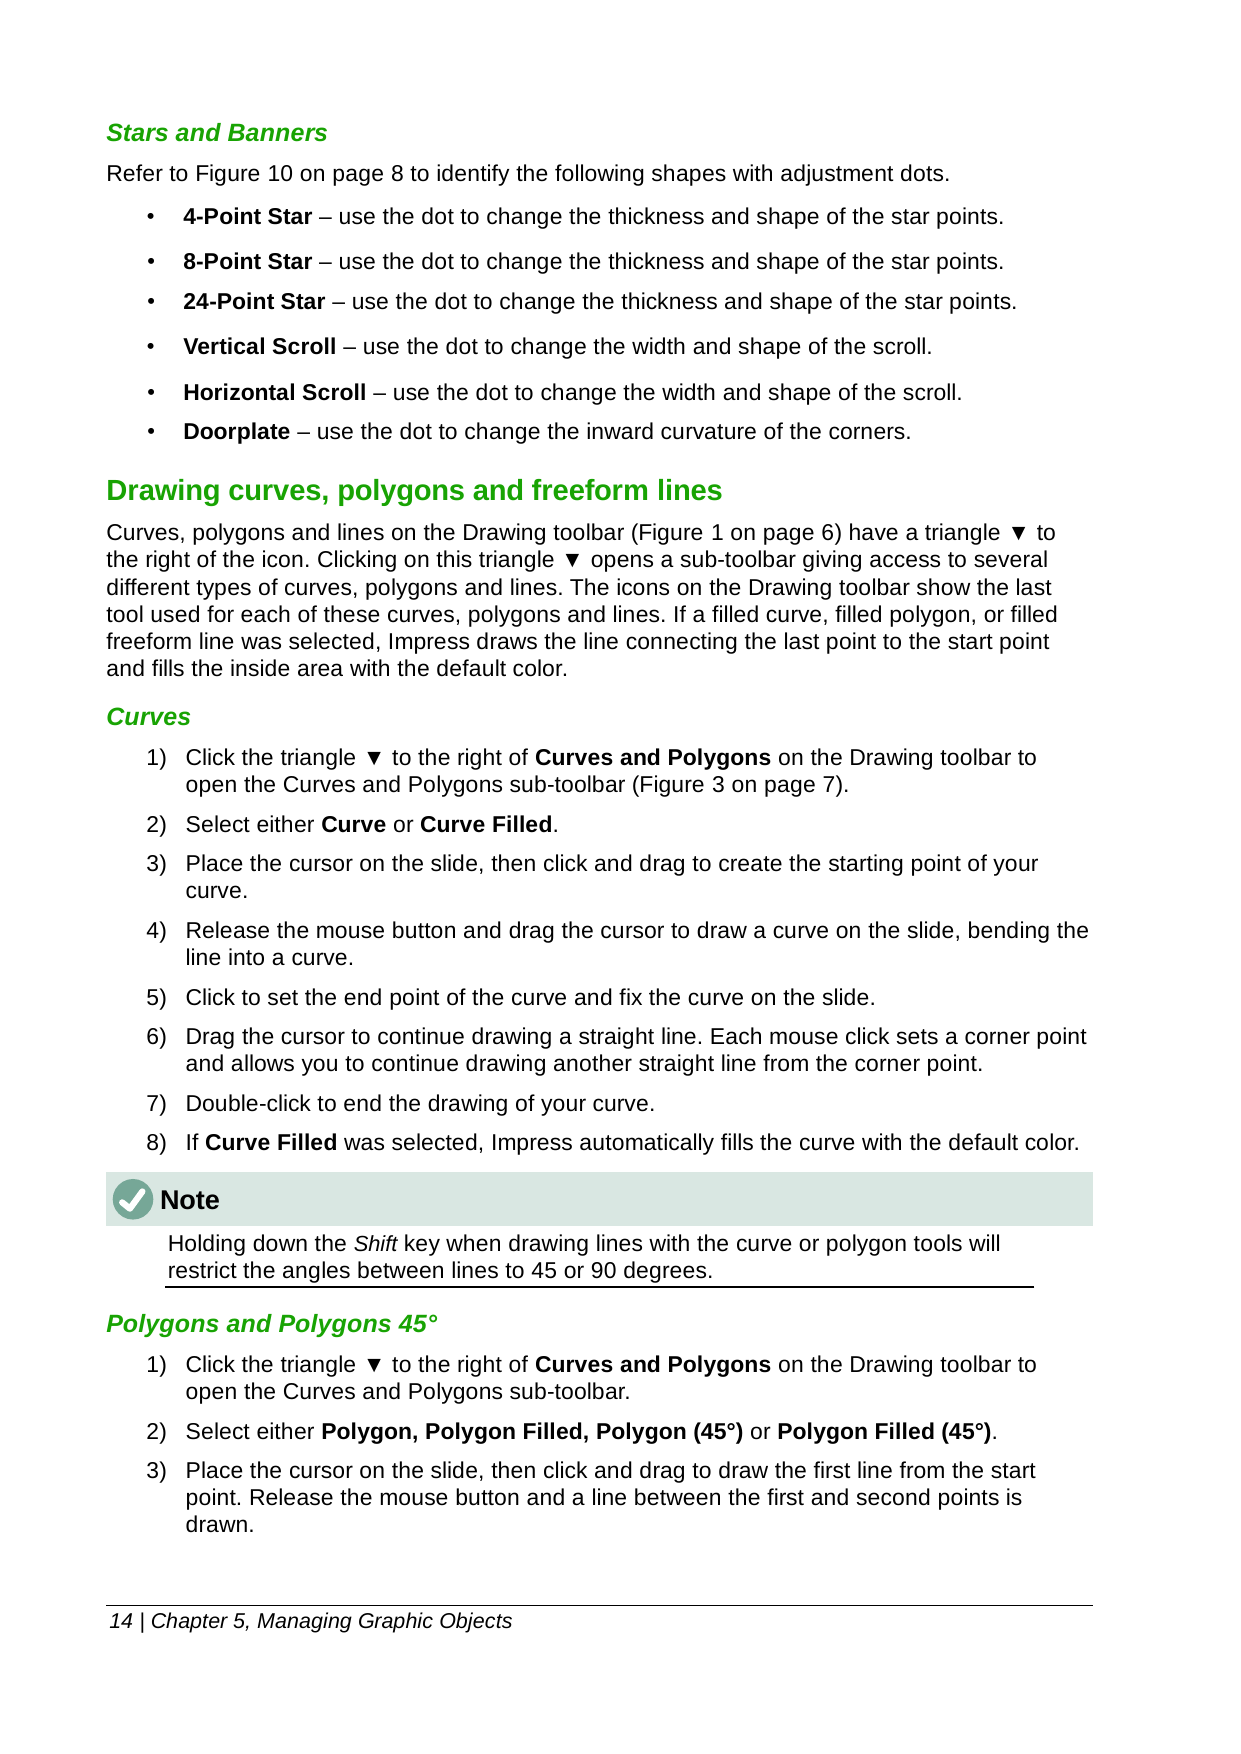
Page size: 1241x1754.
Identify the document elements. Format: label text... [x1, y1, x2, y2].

subtitle Stars and Banners [106, 118, 1093, 147]
list Click the triangle ▼ to the right of Curves and Polygons on the Drawing toolbar to open the Curves and Polygons sub-toolbar (Figure 3 on page 7). [167, 743, 1093, 797]
text Holding down the Shift key when drawing lines with the curve or polygon tools will restrict the angles between lines to 45 or 90 degrees. [164, 1226, 1034, 1288]
list Place the cursor on the slide, then click and drag to create the starting point of your curve. [167, 849, 1093, 904]
list 4-Point Star – use the dot to change the thickness and shape of the star points. [144, 199, 1093, 232]
list Place the cursor on the slide, then click and drag to draw the first line from the start point. Release the mouse button and a line between the first and second points is drawn. [167, 1457, 1093, 1538]
subtitle Curves [106, 702, 1093, 731]
list 8-Point Star – use the dot to change the thickness and shape of the star points. [144, 245, 1093, 275]
list Select either Curve or Curve Filled. [167, 810, 1093, 837]
list If Curve Filled was selected, Impress automatically fills the curve with the default color. [167, 1129, 1093, 1156]
list Click to set the end point of the curve and fix the curve on the slide. [167, 983, 1093, 1010]
list Vertical Scroll – use the dot to change the width and shape of the scroll. [144, 330, 1093, 363]
subtitle Drawing curves, polygons and freeform lines [106, 473, 1093, 506]
list 24-Point Star – use the dot to change the thickness and shape of the star points. [144, 284, 1093, 317]
list Select either Polygon, Polygon Filled, Polygon (45°) or Polygon Filled (45°). [167, 1417, 1093, 1444]
subtitle Note [106, 1172, 1093, 1226]
list Release the mouse button and drag the cursor to draw a curve on the slide, bending the line into a curve. [167, 916, 1093, 970]
list Drag the cursor to continue drawing a straight line. Each mouse click sets a corner point and allows you to continue drawing another straight line from the corner point. [167, 1022, 1093, 1077]
text Curves, polygons and lines on the Drawing toolbar (Figure 1 on page 6) have a triangle ▼ to the right of the icon. Clicking on this triangle ▼ opens a sub-toolbar giving access to several different types of curves, polygons and lines. The icons on the Drawing toolbar show the last tool used for each of these curves, polygons and lines. If a filled curve, filled polygon, or filled freeform line was selected, Impress draws the line connecting the last point to the start point and fills the inside area with the default color. [106, 519, 1093, 681]
list Refer to Figure 10 on page 8 to identify the following shapes with adjustment dots. [106, 160, 1093, 187]
list Horizontal Scroll – use the dot to change the width and shape of the scroll. [144, 375, 1093, 405]
list Doorplate – use the dot to change the inward curvature of the corners. [144, 415, 1093, 448]
list Click the triangle ▼ to the right of Curves and Polygons on the Drawing toolbar to open the Curves and Polygons sub-toolbar. [167, 1350, 1093, 1404]
list Double-click to end the drawing of your curve. [167, 1089, 1093, 1116]
subtitle Polygons and Polygons 45° [106, 1309, 1093, 1338]
